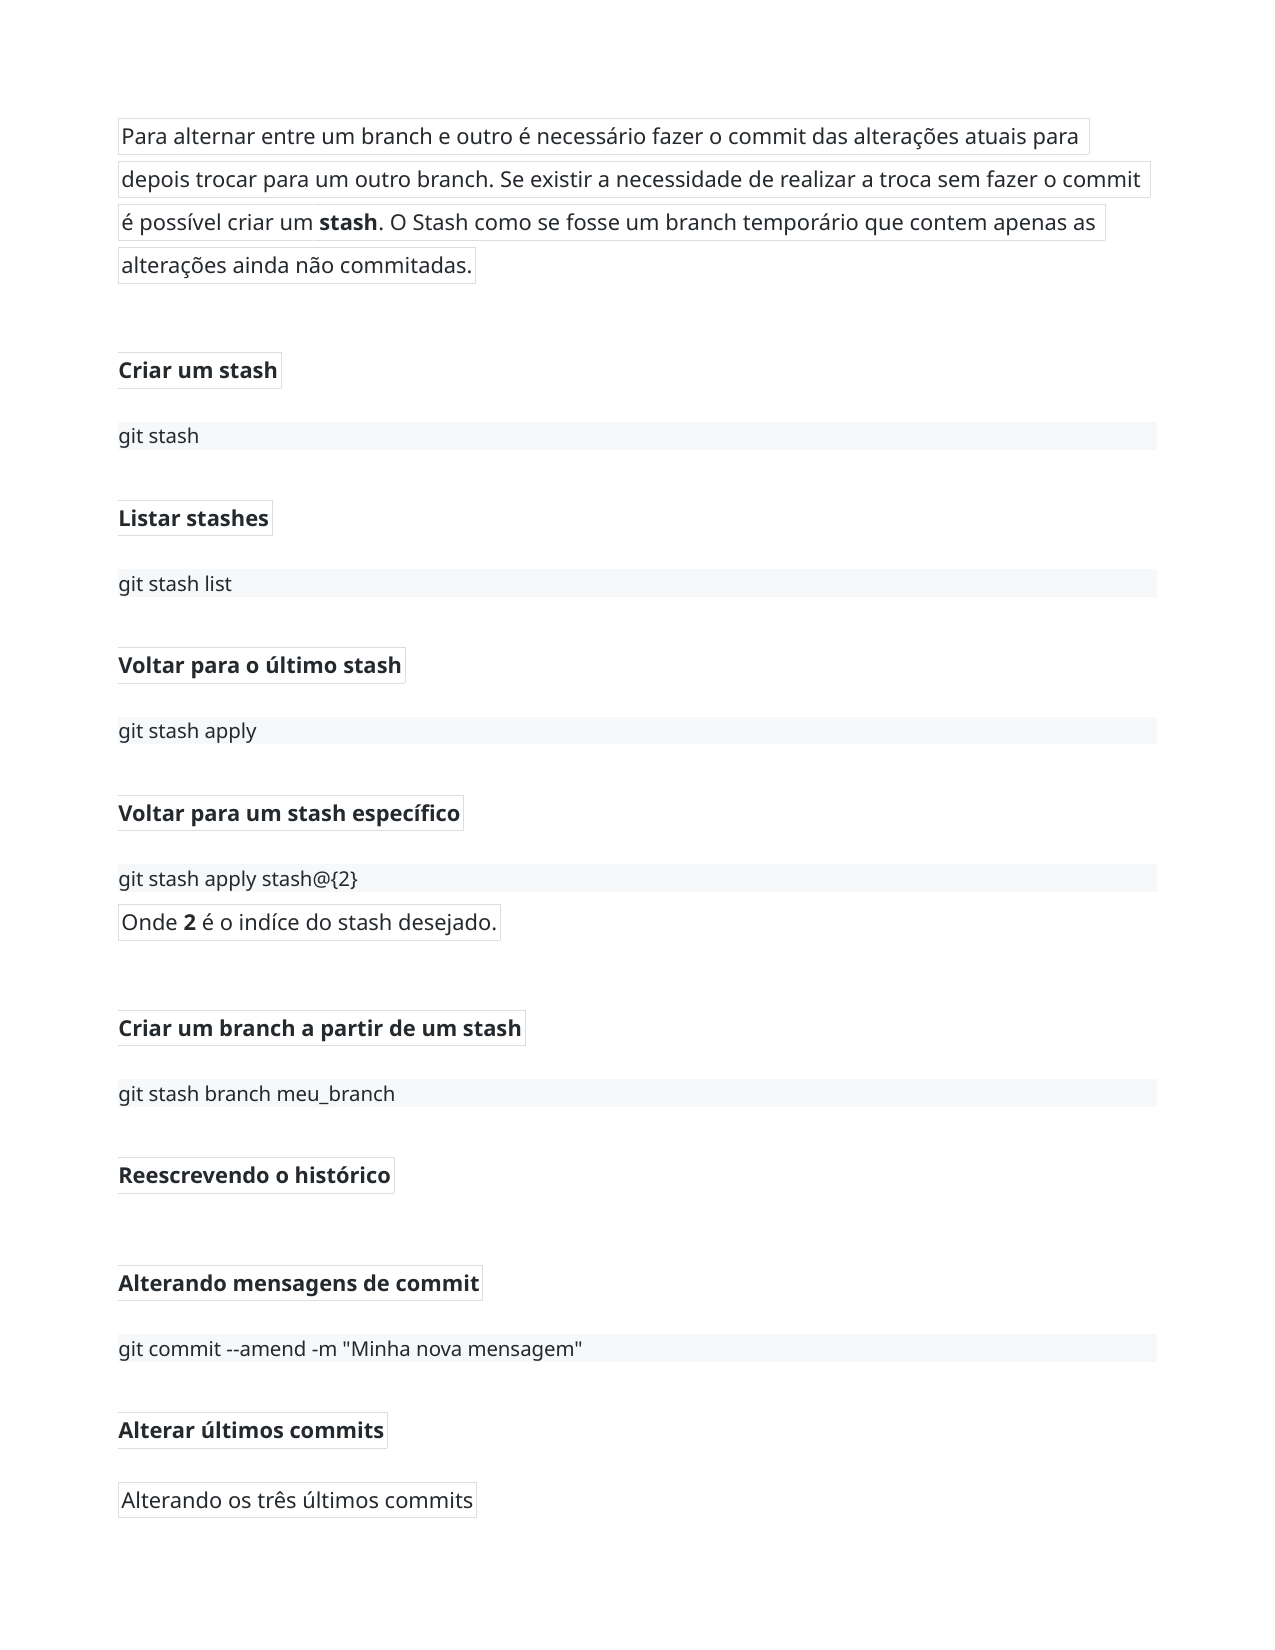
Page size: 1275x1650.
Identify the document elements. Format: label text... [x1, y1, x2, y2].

subtitle Alterando mensagens de commit [118, 1266, 482, 1300]
text git stash apply [118, 717, 1157, 744]
text git stash list [118, 569, 1157, 597]
subtitle Criar um branch a partir de um stash [118, 1011, 525, 1045]
subtitle Alterar últimos commits [118, 1413, 387, 1448]
subtitle [526, 1010, 1157, 1046]
text git stash [118, 422, 1157, 450]
text Alterando os três últimos commits [119, 1483, 476, 1517]
subtitle [388, 1412, 1157, 1448]
subtitle Criar um stash [118, 353, 281, 388]
subtitle [464, 794, 1157, 830]
text [477, 1482, 1157, 1517]
subtitle [483, 1264, 1157, 1300]
subtitle [395, 1157, 1157, 1193]
subtitle [282, 352, 1157, 388]
subtitle [406, 647, 1157, 683]
text [501, 904, 1157, 940]
subtitle [273, 500, 1157, 536]
subtitle Voltar para um stash específico [118, 796, 463, 830]
subtitle Voltar para o último stash [118, 648, 405, 683]
subtitle Reescrevendo o histórico [118, 1158, 394, 1193]
text git stash apply stash@{2} [118, 864, 1157, 892]
text git commit --amend -m "Minha nova mensagem" [118, 1334, 1157, 1362]
text Onde 2 é o indíce do stash desejado. [119, 905, 500, 940]
text git stash branch meu_branch [118, 1079, 1157, 1107]
text Para alternar entre um branch e outro é necessário fazer o commit das alterações atuais para depois trocar para um outro branch. Se existir a necessidade de realizar a troca sem fazer o commit é possível criar um stash. O Stash como se fosse um branch temporário que contem apenas as alterações ainda não commitadas. [118, 118, 1157, 283]
subtitle Listar stashes [118, 501, 272, 535]
